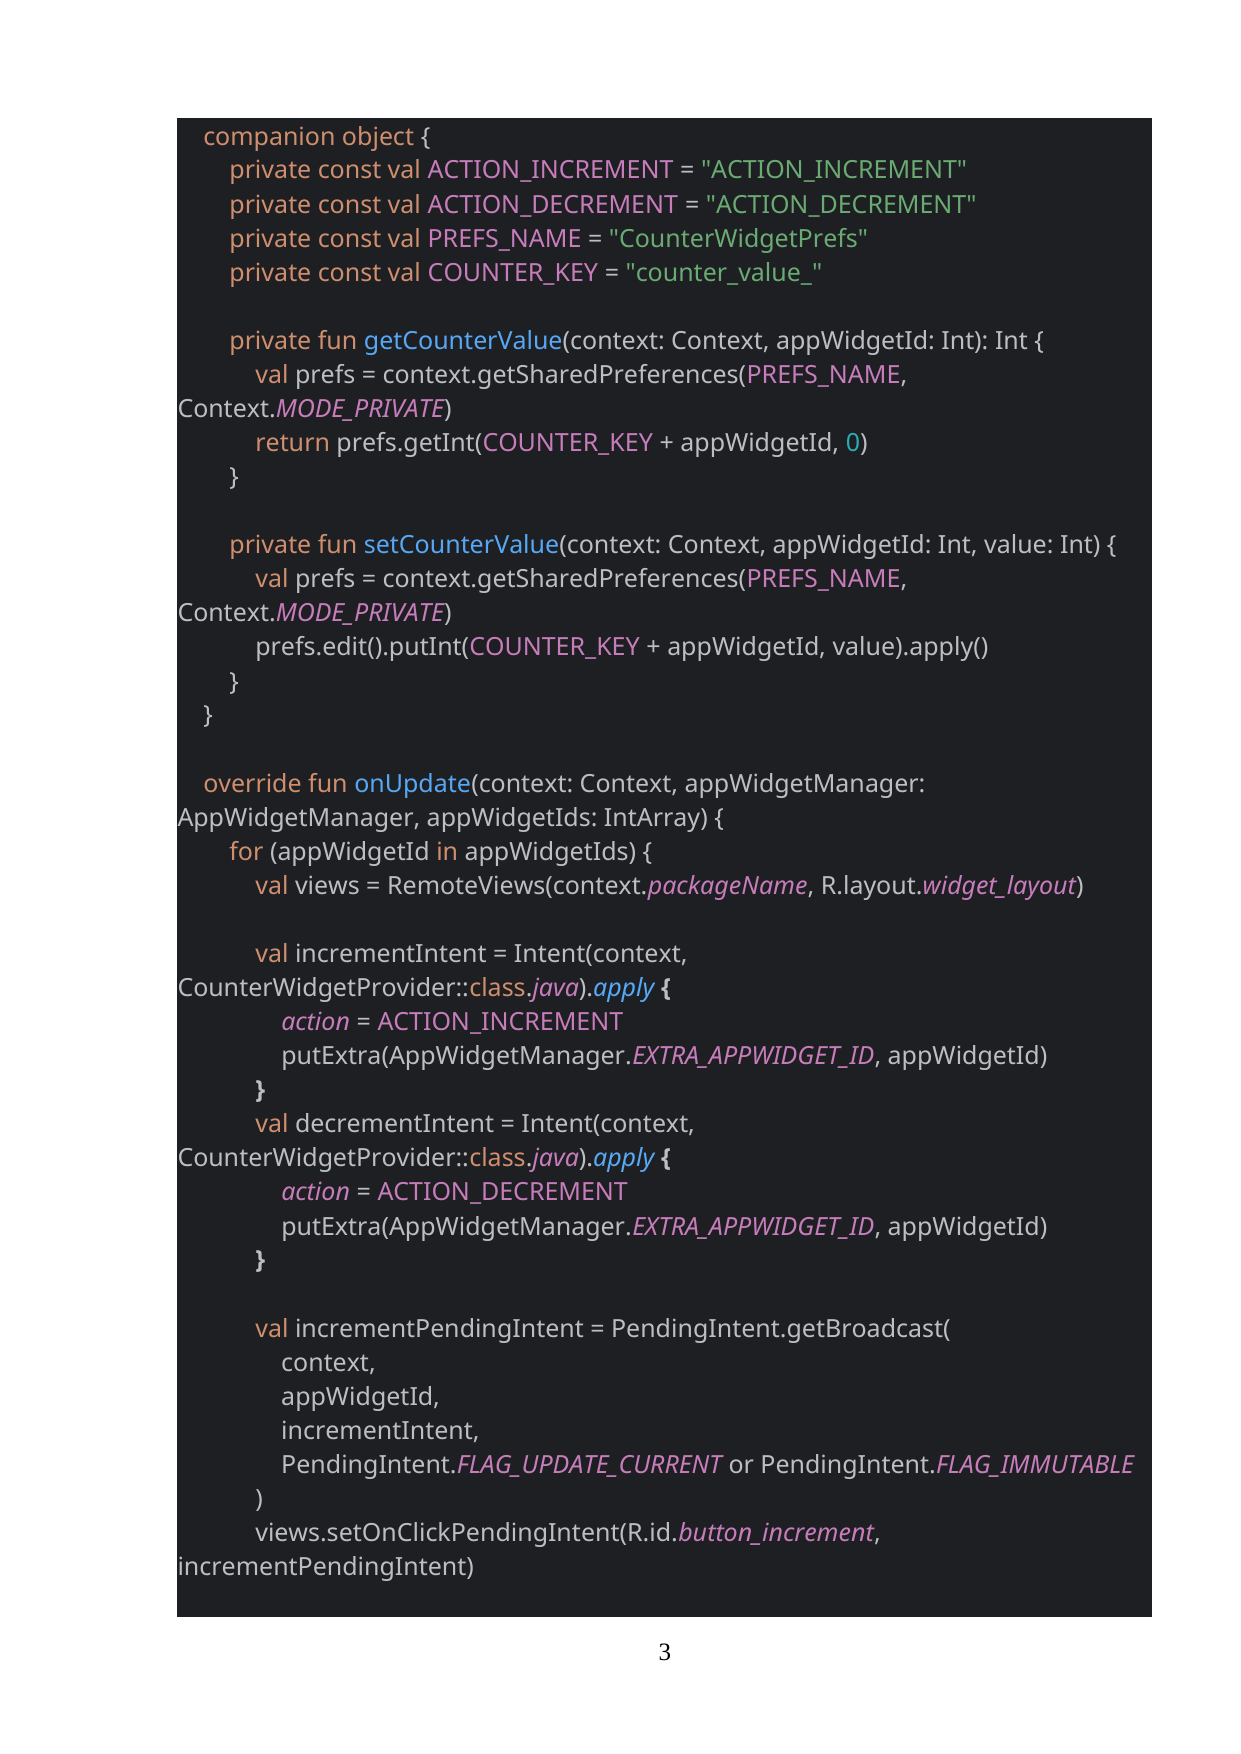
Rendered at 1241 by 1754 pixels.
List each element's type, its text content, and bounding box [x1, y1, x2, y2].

text companion object { private const val ACTION_INCREMENT = "ACTION_INCREMENT" private const val ACTION_DECREMENT = "ACTION_DECREMENT" private const val PREFS_NAME = "CounterWidgetPrefs" private const val COUNTER_KEY = "counter_value_" private fun getCounterValue(context: Context, appWidgetId: Int): Int { val prefs = context.getSharedPreferences(PREFS_NAME, Context.MODE_PRIVATE) return prefs.getInt(COUNTER_KEY + appWidgetId, 0) } private fun setCounterValue(context: Context, appWidgetId: Int, value: Int) { val prefs = context.getSharedPreferences(PREFS_NAME, Context.MODE_PRIVATE) prefs.edit().putInt(COUNTER_KEY + appWidgetId, value).apply() } } override fun onUpdate(context: Context, appWidgetManager: AppWidgetManager, appWidgetIds: IntArray) { for (appWidgetId in appWidgetIds) { val views = RemoteViews(context.packageName, R.layout.widget_layout) val incrementIntent = Intent(context, CounterWidgetProvider::class.java).apply { action = ACTION_INCREMENT putExtra(AppWidgetManager.EXTRA_APPWIDGET_ID, appWidgetId) } val decrementIntent = Intent(context, CounterWidgetProvider::class.java).apply { action = ACTION_DECREMENT putExtra(AppWidgetManager.EXTRA_APPWIDGET_ID, appWidgetId) } val incrementPendingIntent = PendingIntent.getBroadcast( context, appWidgetId, incrementIntent, PendingIntent.FLAG_UPDATE_CURRENT or PendingIntent.FLAG_IMMUTABLE ) views.setOnClickPendingIntent(R.id.button_increment, incrementPendingIntent) [177, 118, 1152, 1617]
